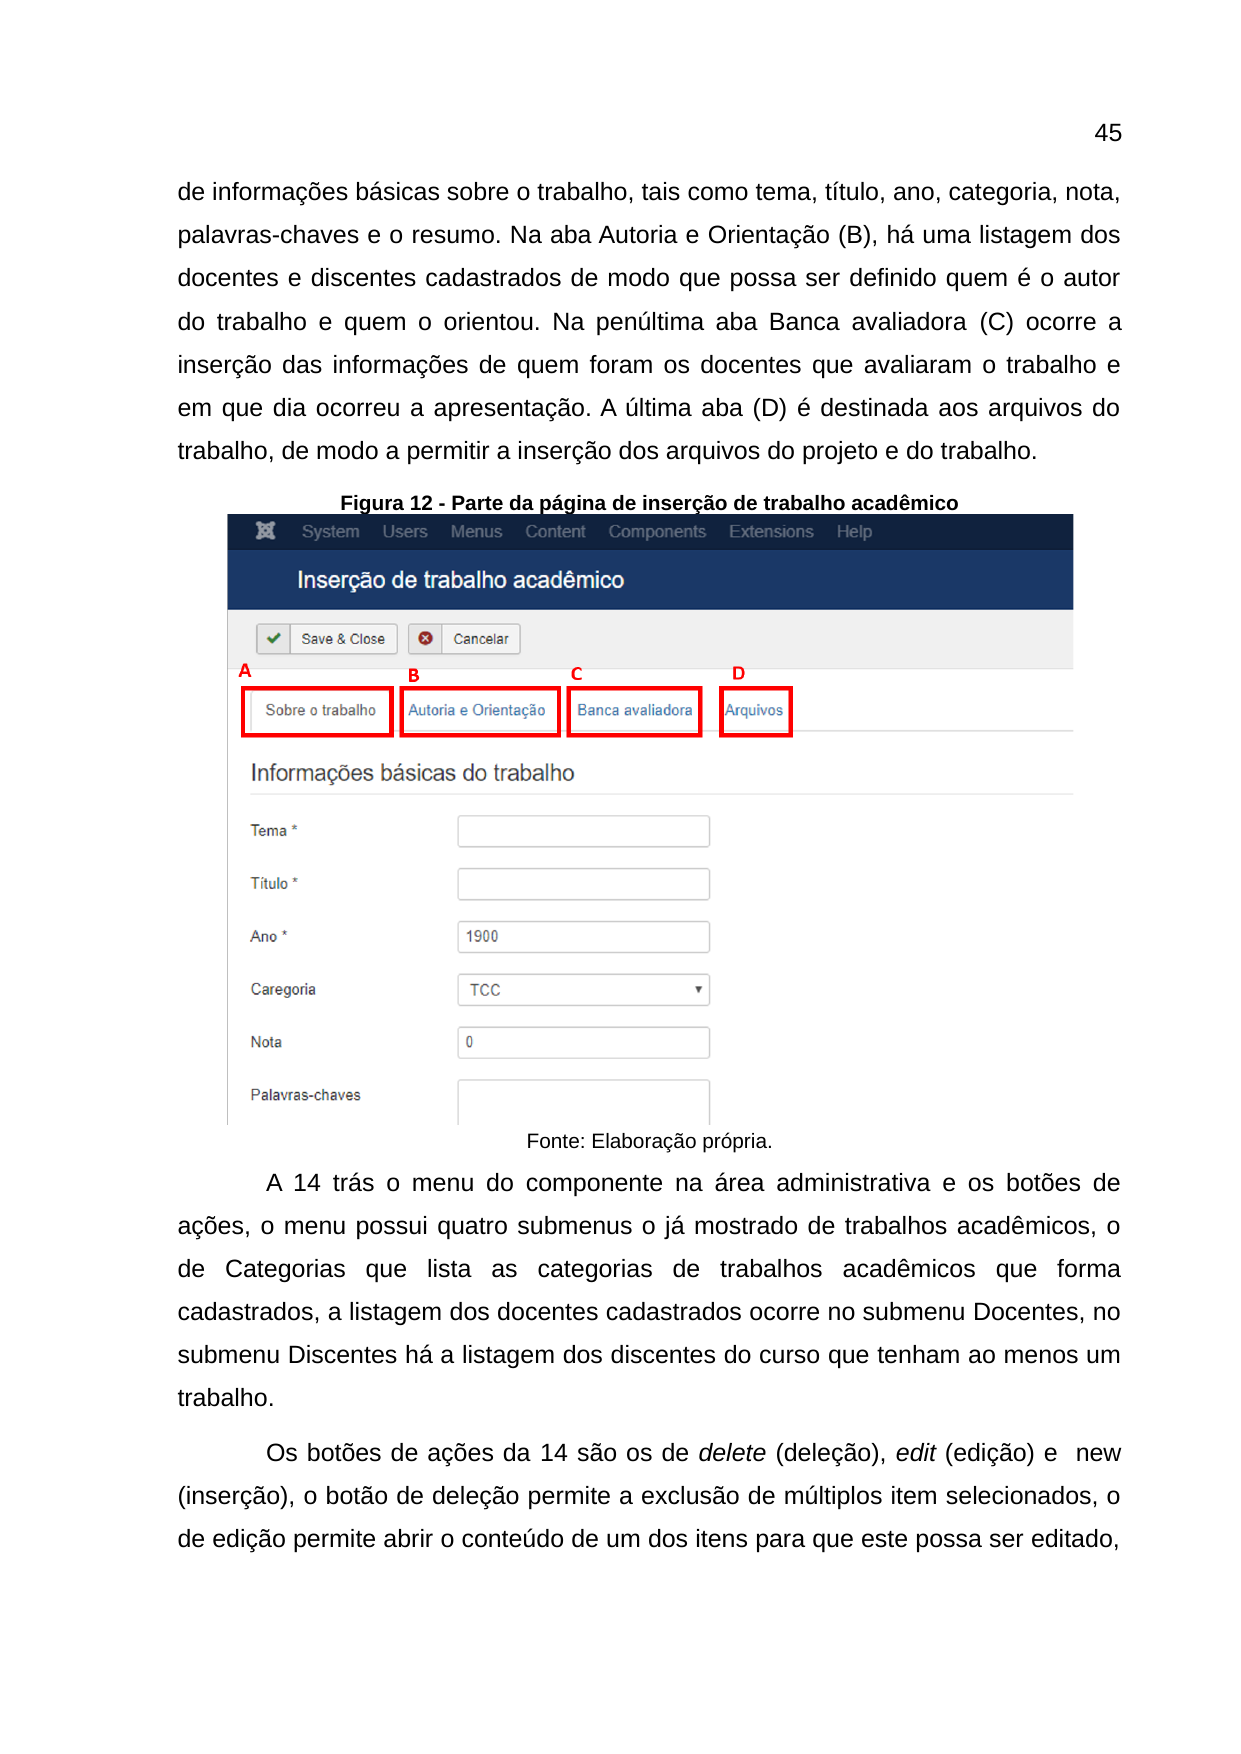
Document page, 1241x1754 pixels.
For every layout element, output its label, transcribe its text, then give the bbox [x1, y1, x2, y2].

text Figura 12 - Parte da página de inserção de trabalho acadêmico [226, 491, 1073, 514]
text Os botões de ações da Figura 13 são os de delete (deleção), edit (edição) e new (inserção), o botão de deleção permite a exclusão de múltiplos item selecionados, o de edição permite abrir o conteúdo de um dos itens para que este possa ser editado, o botão de inserção encaminha para a página de inserção de um novo item com seus respectivos atributos. [177, 1438, 1122, 1553]
picture [226, 514, 1074, 1125]
text Na Figura 12 é possível visualizar parte da página criada para a inserção de trabalho acadêmico, na figura há alguns campos e abas nas quais as informações do trabalho foram divididas. Na aba Sobre o trabalho (A) há campos para a inserção de informações básicas sobre o trabalho, tais como tema, título, ano, categoria, nota, palavras-chaves e o resumo. Na aba Autoria e Orientação (B), há uma listagem dos docentes e discentes cadastrados de modo que possa ser definido quem é o autor do trabalho e quem o orientou. Na penúltima aba Banca avaliadora (C) ocorre a inserção das informações de quem foram os docentes que avaliaram o trabalho e em que dia ocorreu a apresentação. A última aba (D) é destinada aos arquivos do trabalho, de modo a permitir a inserção dos arquivos do projeto e do trabalho. [177, 177, 1122, 464]
text Fonte: Elaboração própria. [226, 1125, 1073, 1153]
text A Figura 13 trás o menu do componente na área administrativa e os botões de ações, o menu possui quatro submenus o já mostrado de trabalhos acadêmicos, o de Categorias que lista as categorias de trabalhos acadêmicos que forma cadastrados, a listagem dos docentes cadastrados ocorre no submenu Docentes, no submenu Discentes há a listagem dos discentes do curso que tenham ao menos um trabalho. [177, 491, 1122, 1412]
